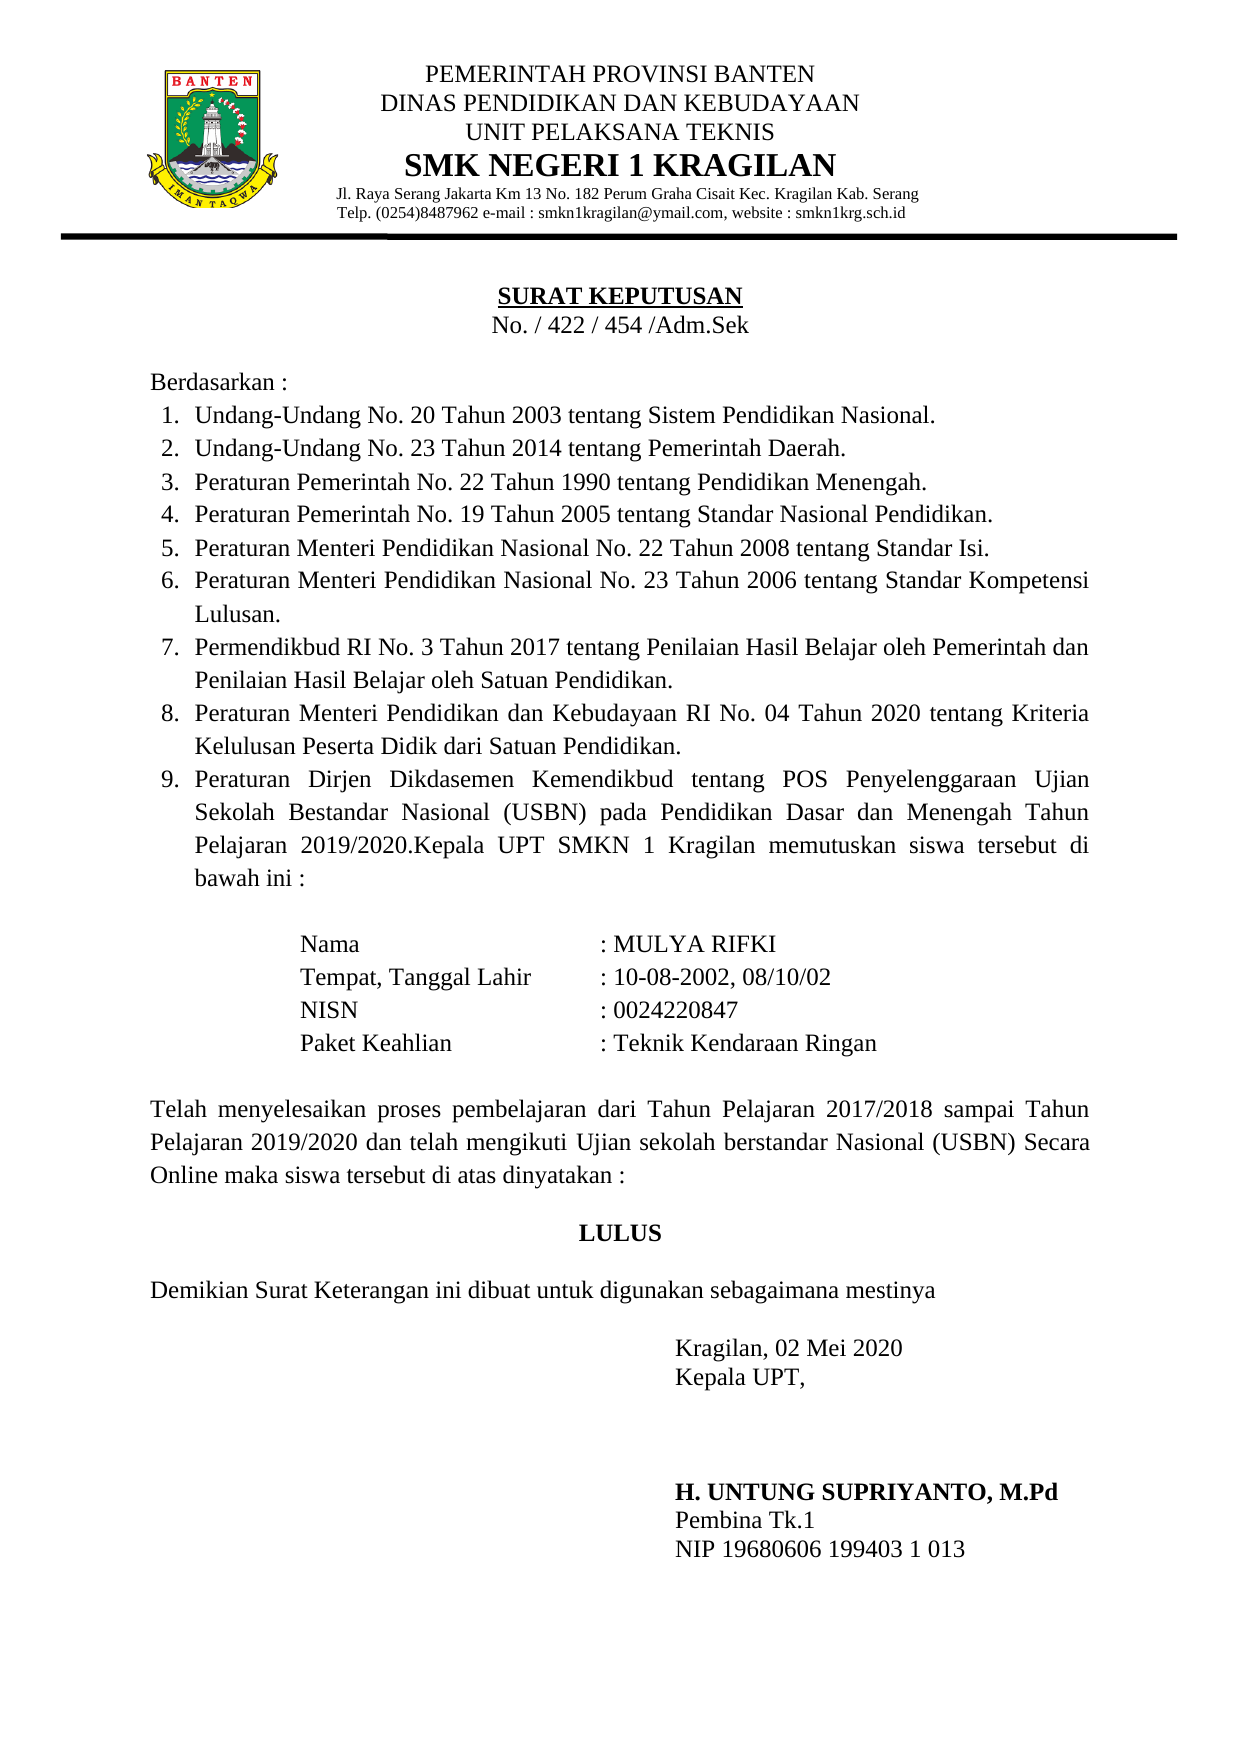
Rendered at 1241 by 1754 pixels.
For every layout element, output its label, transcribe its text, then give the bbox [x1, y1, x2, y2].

picture [146, 70, 279, 208]
list Peraturan Menteri Pendidikan dan Kebudayaan RI No. 04 Tahun 2020 tentang Kriteria Kelulusan Peserta Didik dari Satuan Pendidikan. [179, 698, 1090, 759]
text Paket Keahlian : Teknik Kendaraan Ringan [150, 1028, 1090, 1057]
text Demikian Surat Keterangan ini dibuat untuk digunakan sebagaimana mestinya [150, 1276, 1090, 1304]
text Kepala UPT, [150, 1362, 1090, 1391]
list Peraturan Dirjen Dikdasemen Kemendikbud tentang POS Penyelenggaraan Ujian Sekolah Bestandar Nasional (USBN) pada Pendidikan Dasar dan Menengah Tahun Pelajaran 2019/2020.Kepala UPT SMKN 1 Kragilan memutuskan siswa tersebut di bawah ini : [179, 764, 1090, 892]
text H. UNTUNG SUPRIYANTO, M.Pd [150, 1477, 1090, 1506]
text No. / 422 / 454 /Adm.Sek [150, 310, 1090, 339]
text Telah menyelesaikan proses pembelajaran dari Tahun Pelajaran 2017/2018 sampai Tahun Pelajaran 2019/2020 dan telah mengikuti Ujian sekolah berstandar Nasional (USBN) Secara Online maka siswa tersebut di atas dinyatakan : [150, 1094, 1090, 1189]
list Undang-Undang No. 20 Tahun 2003 tentang Sistem Pendidikan Nasional. [179, 401, 1090, 429]
text SURAT KEPUTUSAN [150, 281, 1090, 310]
list Undang-Undang No. 23 Tahun 2014 tentang Pemerintah Daerah. [179, 433, 1090, 462]
text Kragilan, 02 Mei 2020 [150, 1333, 1090, 1362]
text Nama : MULYA RIFKI [150, 929, 1090, 958]
text NIP 19680606 199403 1 013 [150, 1534, 1090, 1563]
list Peraturan Pemerintah No. 19 Tahun 2005 tentang Standar Nasional Pendidikan. [179, 499, 1090, 528]
text Berdasarkan : [150, 367, 1090, 396]
list Peraturan Pemerintah No. 22 Tahun 1990 tentang Pendidikan Menengah. [179, 467, 1090, 495]
text Pembina Tk.1 [150, 1506, 1090, 1534]
text LULUS [150, 1218, 1090, 1247]
text NISN : 0024220847 [150, 995, 1090, 1024]
text Tempat, Tanggal Lahir : 10-08-2002, 08/10/02 [150, 962, 1090, 991]
list Peraturan Menteri Pendidikan Nasional No. 23 Tahun 2006 tentang Standar Kompetensi Lulusan. [179, 566, 1090, 627]
list Permendikbud RI No. 3 Tahun 2017 tentang Penilaian Hasil Belajar oleh Pemerintah dan Penilaian Hasil Belajar oleh Satuan Pendidikan. [179, 632, 1090, 693]
list Peraturan Menteri Pendidikan Nasional No. 22 Tahun 2008 tentang Standar Isi. [179, 533, 1090, 561]
